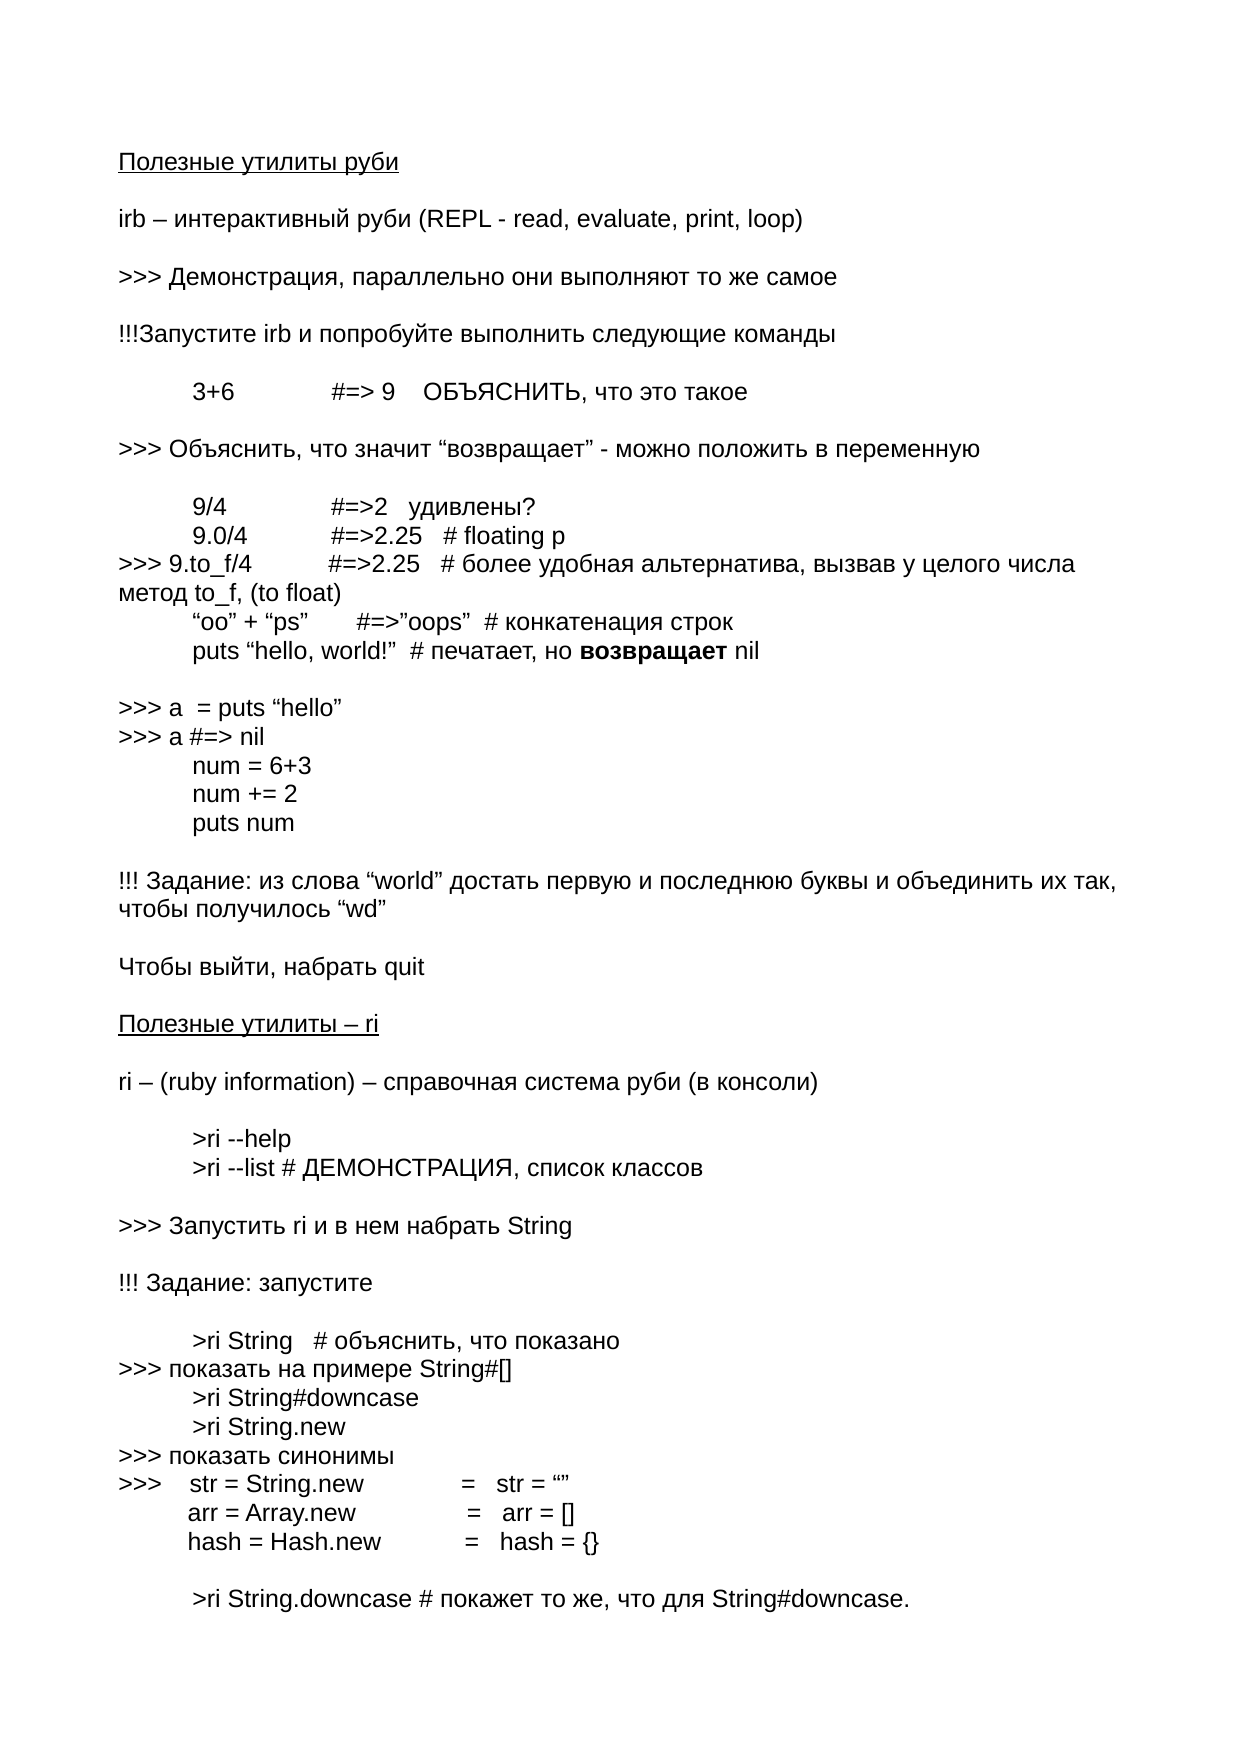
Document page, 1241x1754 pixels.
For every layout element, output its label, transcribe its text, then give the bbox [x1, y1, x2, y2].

text >>> 9.to_f/4 #=>2.25 # более удобная альтернатива, вызвав у целого числа метод to_f, (to float) [118, 549, 1122, 607]
text puts “hello, world!” # печатает, но возвращает nil [192, 636, 1122, 664]
text >ri String.new [118, 1412, 1122, 1441]
text >>> Объяснить, что значит “возвращает” - можно положить в переменную [118, 434, 1122, 463]
text >>> a #=> nil [118, 722, 1122, 751]
text ri – (ruby information) – справочная система руби (в консоли) [118, 1067, 1122, 1096]
text num += 2 [192, 779, 1122, 808]
text >>> показать на примере String#[] [118, 1354, 1122, 1383]
text >>> показать синонимы [118, 1441, 1122, 1469]
text 9.0/4 #=>2.25 # floating p [192, 521, 1122, 549]
text hash = Hash.new = hash = {} [118, 1527, 1122, 1556]
text !!! Задание: из слова “world” достать первую и последнюю буквы и объединить их так, чтобы получилось “wd” [118, 866, 1122, 923]
text 3+6 #=> 9 ОБЪЯСНИТЬ, что это такое [192, 377, 1122, 406]
text irb – интерактивный руби (REPL - read, evaluate, print, loop) [118, 204, 1122, 233]
text >>> Демонстрация, параллельно они выполняют то же самое [118, 262, 1122, 291]
text num = 6+3 [192, 751, 1122, 779]
text !!!Запустите irb и попробуйте выполнить следующие команды [118, 319, 1122, 348]
text >ri --list # ДЕМОНСТРАЦИЯ, список классов [192, 1153, 1122, 1182]
text !!! Задание: запустите [118, 1268, 1122, 1297]
text Полезные утилиты руби [118, 147, 1122, 176]
text 9/4 #=>2 удивлены? [192, 492, 1122, 521]
text Чтобы выйти, набрать quit [118, 952, 1122, 981]
text “oo” + “ps” #=>”oops” # конкатенация строк [192, 607, 1122, 636]
text >ri String.downcase # покажет то же, что для String#downcase. [118, 1584, 1122, 1613]
text >ri String # объяснить, что показано [118, 1326, 1122, 1354]
text >>> Запустить ri и в нем набрать String [118, 1211, 1122, 1239]
text >>> str = String.new = str = “” [118, 1469, 1122, 1498]
text Полезные утилиты – ri [118, 1009, 1122, 1038]
text >>> a = puts “hello” [118, 693, 1122, 722]
text puts num [192, 808, 1122, 837]
text arr = Array.new = arr = [] [118, 1498, 1122, 1527]
text >ri --help [192, 1124, 1122, 1153]
text >ri String#downcase [118, 1383, 1122, 1412]
